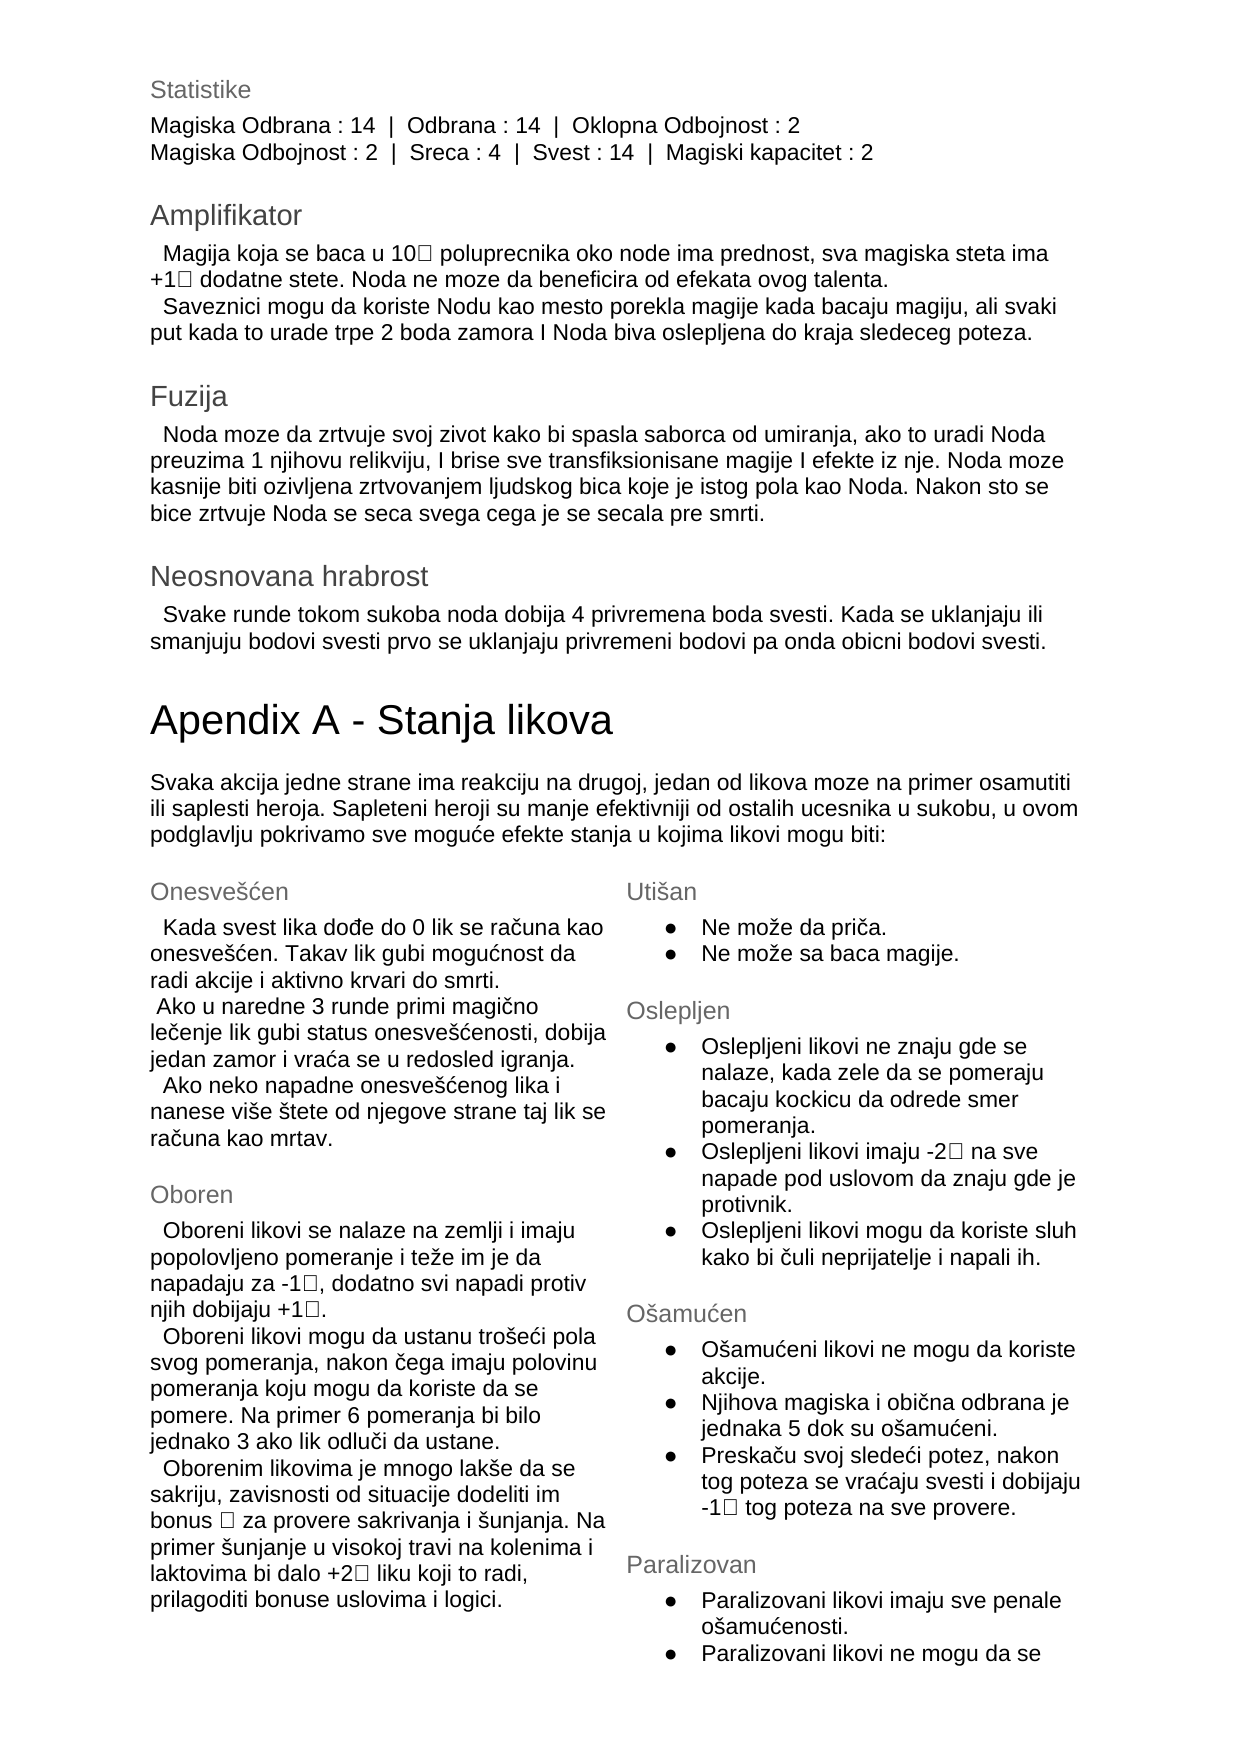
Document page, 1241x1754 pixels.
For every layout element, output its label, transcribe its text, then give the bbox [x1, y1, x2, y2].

subtitle Statistike [150, 75, 1091, 104]
subtitle Onesvešćen [150, 877, 614, 906]
list Preskaču svoj sledeći potez, nakon tog poteza se vraćaju svesti i dobijaju -1🎲 tog poteza na sve provere. [664, 1442, 1091, 1521]
text Oboreni likovi se nalaze na zemlji i imaju popolovljeno pomeranje i teže im je da napadaju za -1🎲, dodatno svi napadi protiv njih dobijaju +1🎲. [150, 1217, 614, 1323]
text Magiska Odbojnost : 2 | Sreca : 4 | Svest : 14 | Magiski kapacitet : 2 [150, 138, 1091, 165]
subtitle Oslepljen [626, 996, 1091, 1024]
list Ne može da priča. [664, 914, 1091, 940]
subtitle Neosnovana hrabrost [150, 559, 1091, 593]
subtitle Amplifikator [150, 198, 1091, 232]
subtitle Paralizovan [626, 1550, 1091, 1579]
list Njihova magiska i obična odbrana je jednaka 5 dok su ošamućeni. [664, 1389, 1091, 1442]
list Oslepljeni likovi imaju -2🎲 na sve napade pod uslovom da znaju gde je protivnik. [664, 1138, 1091, 1217]
text Saveznici mogu da koriste Nodu kao mesto porekla magije kada bacaju magiju, ali svaki put kada to urade trpe 2 boda zamora I Noda biva oslepljena do kraja sledeceg poteza. [150, 293, 1091, 345]
list Ošamućeni likovi ne mogu da koriste akcije. [664, 1336, 1091, 1389]
subtitle Oboren [150, 1180, 614, 1209]
list Paralizovani likovi ne mogu da se [664, 1640, 1091, 1666]
text Oborenim likovima je mnogo lakše da se sakriju, zavisnosti od situacije dodeliti im bonus 🎲 za provere sakrivanja i šunjanja. Na primer šunjanje u visokoj travi na kolenima i laktovima bi dalo +2🎲 liku koji to radi, prilagoditi bonuse uslovima i logici. [150, 1454, 614, 1613]
subtitle Fuzija [150, 379, 1091, 412]
text Svake runde tokom sukoba noda dobija 4 privremena boda svesti. Kada se uklanjaju ili smanjuju bodovi svesti prvo se uklanjaju privremeni bodovi pa onda obicni bodovi svesti. [150, 601, 1091, 654]
list Paralizovani likovi imaju sve penale ošamućenosti. [664, 1587, 1091, 1640]
text Noda moze da zrtvuje svoj zivot kako bi spasla saborca od umiranja, ako to uradi Noda preuzima 1 njihovu relikviju, I brise sve transfiksionisane magije I efekte iz nje. Noda moze kasnije biti ozivljena zrtvovanjem ljudskog bica koje je istog pola kao Noda. Nakon sto se bice zrtvuje Noda se seca svega cega je se secala pre smrti. [150, 421, 1091, 526]
list Oslepljeni likovi ne znaju gde se nalaze, kada zele da se pomeraju bacaju kockicu da odrede smer pomeranja. [664, 1033, 1091, 1138]
text Oboreni likovi mogu da ustanu trošeći pola svog pomeranja, nakon čega imaju polovinu pomeranja koju mogu da koriste da se pomere. Na primer 6 pomeranja bi bilo jednako 3 ako lik odluči da ustane. [150, 1323, 614, 1454]
text Kada svest lika dođe do 0 lik se računa kao onesvešćen. Takav lik gubi mogućnost da radi akcije i aktivno krvari do smrti. [150, 914, 614, 993]
text Ako neko napadne onesvešćenog lika i nanese više štete od njegove strane taj lik se računa kao mrtav. [150, 1072, 614, 1151]
list Ne može sa baca magije. [664, 940, 1091, 967]
list Oslepljeni likovi mogu da koriste sluh kako bi čuli neprijatelje i napali ih. [664, 1217, 1091, 1270]
text Magiska Odbrana : 14 | Odbrana : 14 | Oklopna Odbojnost : 2 [150, 112, 1091, 138]
subtitle Apendix A - Stanja likova [150, 696, 1091, 743]
subtitle Ošamućen [626, 1299, 1091, 1328]
subtitle Utišan [626, 877, 1091, 906]
text Ako u naredne 3 runde primi magično lečenje lik gubi status onesvešćenosti, dobija jedan zamor i vraća se u redosled igranja. [150, 993, 614, 1072]
text Magija koja se baca u 10💥 poluprecnika oko node ima prednost, sva magiska steta ima +1🎲 dodatne stete. Noda ne moze da beneficira od efekata ovog talenta. [150, 240, 1091, 293]
text Svaka akcija jedne strane ima reakciju na drugoj, jedan od likova moze na primer osamutiti ili saplesti heroja. Sapleteni heroji su manje efektivniji od ostalih ucesnika u sukobu, u ovom podglavlju pokrivamo sve moguće efekte stanja u kojima likovi mogu biti: [150, 768, 1091, 848]
